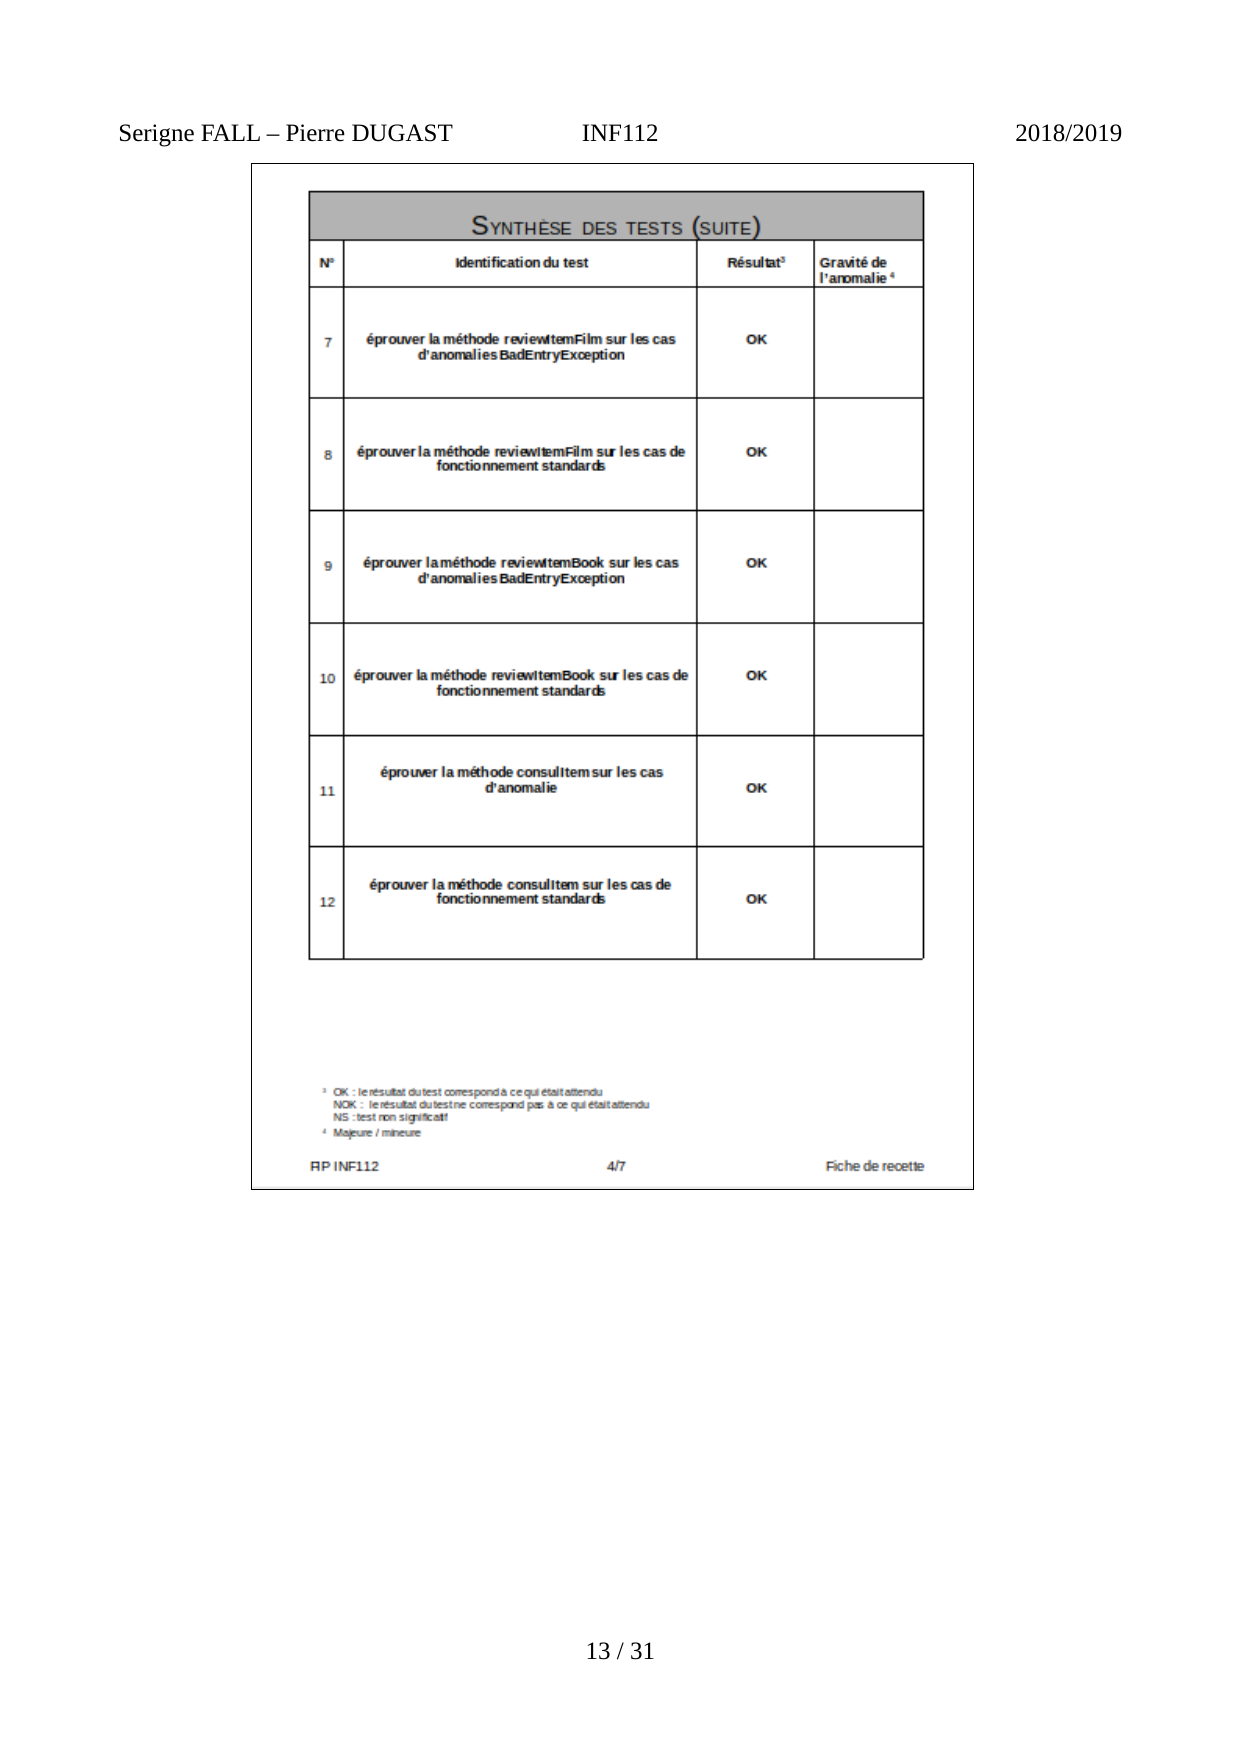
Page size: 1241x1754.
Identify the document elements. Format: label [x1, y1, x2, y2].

picture [252, 164, 973, 1189]
